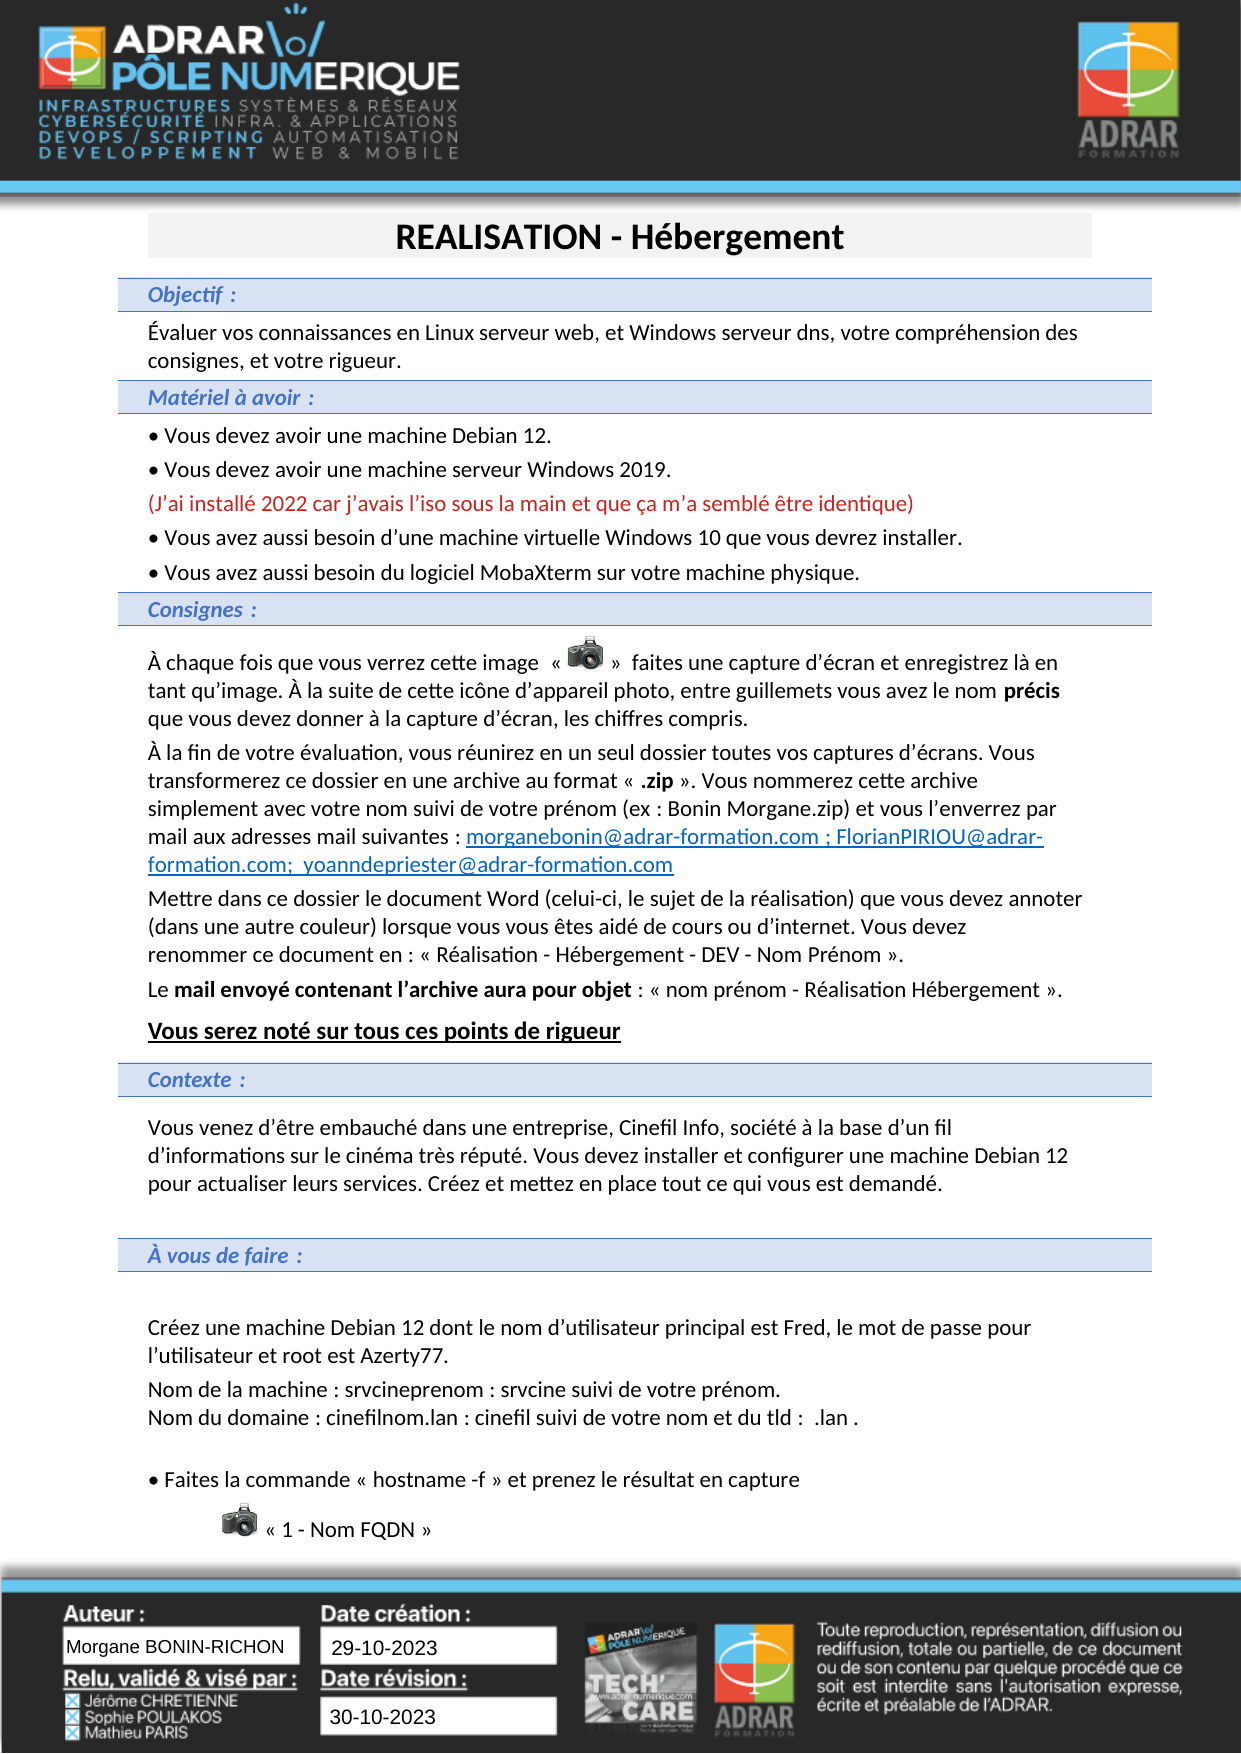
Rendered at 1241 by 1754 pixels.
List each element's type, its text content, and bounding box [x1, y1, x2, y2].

picture [221, 1499, 259, 1538]
text • Vous avez aussi besoin du logiciel MobaXterm sur votre machine physique. [148, 558, 1092, 586]
picture [566, 632, 605, 671]
text • Vous devez avoir une machine Debian 12. [148, 421, 1092, 449]
text (J’ai installé 2022 car j’avais l’iso sous la main et que ça m’a semblé être identique) [148, 489, 1092, 517]
text Le mail envoyé contenant l’archive aura pour objet : « nom prénom - Réalisation Hébergement ». [148, 975, 1092, 1003]
text Évaluer vos connaissances en Linux serveur web, et Windows serveur dns, votre compréhension des consignes, et votre rigueur. [148, 318, 1092, 374]
text • Faites la commande « hostname -f » et prenez le résultat en capture [148, 1465, 1092, 1493]
text • Vous avez aussi besoin d’une machine virtuelle Windows 10 que vous devrez installer. [148, 523, 1092, 552]
text « 1 - Nom FQDN » [148, 1500, 1092, 1543]
text Matériel à avoir : [118, 381, 1152, 413]
text Vous serez noté sur tous ces points de rigueur [148, 1015, 1092, 1046]
text Vous venez d’être embauché dans une entreprise, Cinefil Info, société à la base d’un fil d’informations sur le cinéma très réputé. Vous devez installer et configurer une machine Debian 12 pour actualiser leurs services. Créez et mettez en place tout ce qui vous est demandé. [148, 1113, 1092, 1197]
text Mettre dans ce dossier le document Word (celui-ci, le sujet de la réalisation) que vous devez annoter (dans une autre couleur) lorsque vous vous êtes aidé de cours ou d’internet. Vous devez renommer ce document en : « Réalisation - Hébergement - DEV - Nom Prénom ». [148, 884, 1092, 968]
text Consignes : [118, 593, 1152, 625]
text • Vous devez avoir une machine serveur Windows 2019. [148, 455, 1092, 483]
picture [0, 0, 1241, 6]
text À la fin de votre évaluation, vous réunirez en un seul dossier toutes vos captures d’écrans. Vous transformerez ce dossier en une archive au format « .zip ». Vous nommerez cette archive simplement avec votre nom suivi de votre prénom (ex : Bonin Morgane.zip) et vous l’enverrez par mail aux adresses mail suivantes : morganebonin@adrar-formation.com ; FlorianPIRIOU@adrar-formation.com; yoanndepriester@adrar-formation.com [148, 738, 1092, 878]
text Objectif : [118, 279, 1152, 311]
text À chaque fois que vous verrez cette image « » faites une capture d’écran et enregistrez là en tant qu’image. À la suite de cette icône d’appareil photo, entre guillemets vous avez le nom précis que vous devez donner à la capture d’écran, les chiffres compris. [148, 633, 1092, 732]
picture [1, 1746, 1235, 1753]
text Contexte : [118, 1064, 1152, 1096]
text Créez une machine Debian 12 dont le nom d’utilisateur principal est Fred, le mot de passe pour l’utilisateur et root est Azerty77. [148, 1313, 1092, 1369]
text À vous de faire : [118, 1239, 1152, 1271]
text Nom de la machine : srvcineprenom : srvcine suivi de votre prénom. Nom du domaine : cinefilnom.lan : cinefil suivi de votre nom et du tld : .lan . [148, 1375, 1092, 1459]
